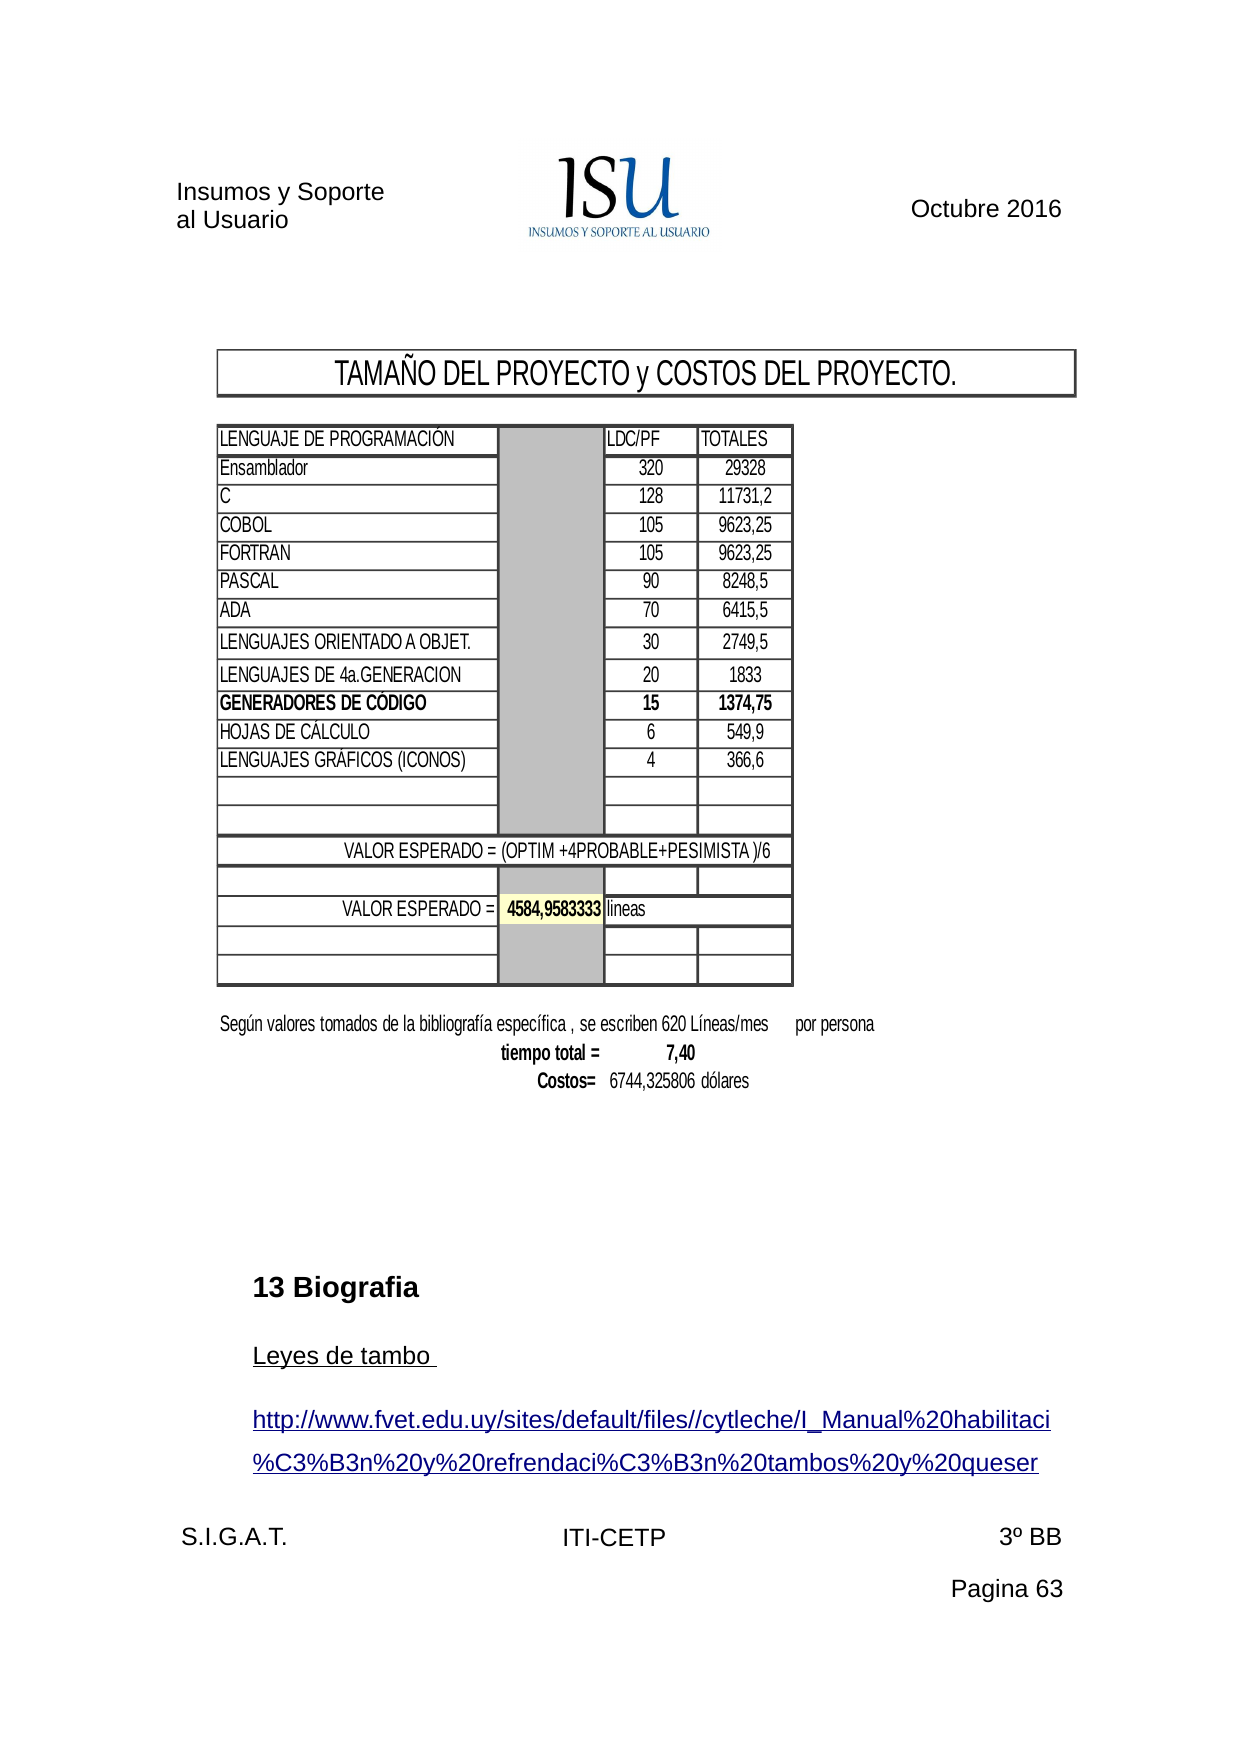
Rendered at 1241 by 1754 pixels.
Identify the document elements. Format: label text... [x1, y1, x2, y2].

text Leyes de tambo [252, 1341, 1063, 1370]
text 13 Biografia [252, 1270, 1063, 1303]
text http://www.fvet.edu.uy/sites/default/files//cytleche/I_Manual%20habilitaci%C3%B3n%20y%20refrendaci%C3%B3n%20tambos%20y%20queser [252, 1405, 1063, 1477]
picture [517, 138, 723, 252]
